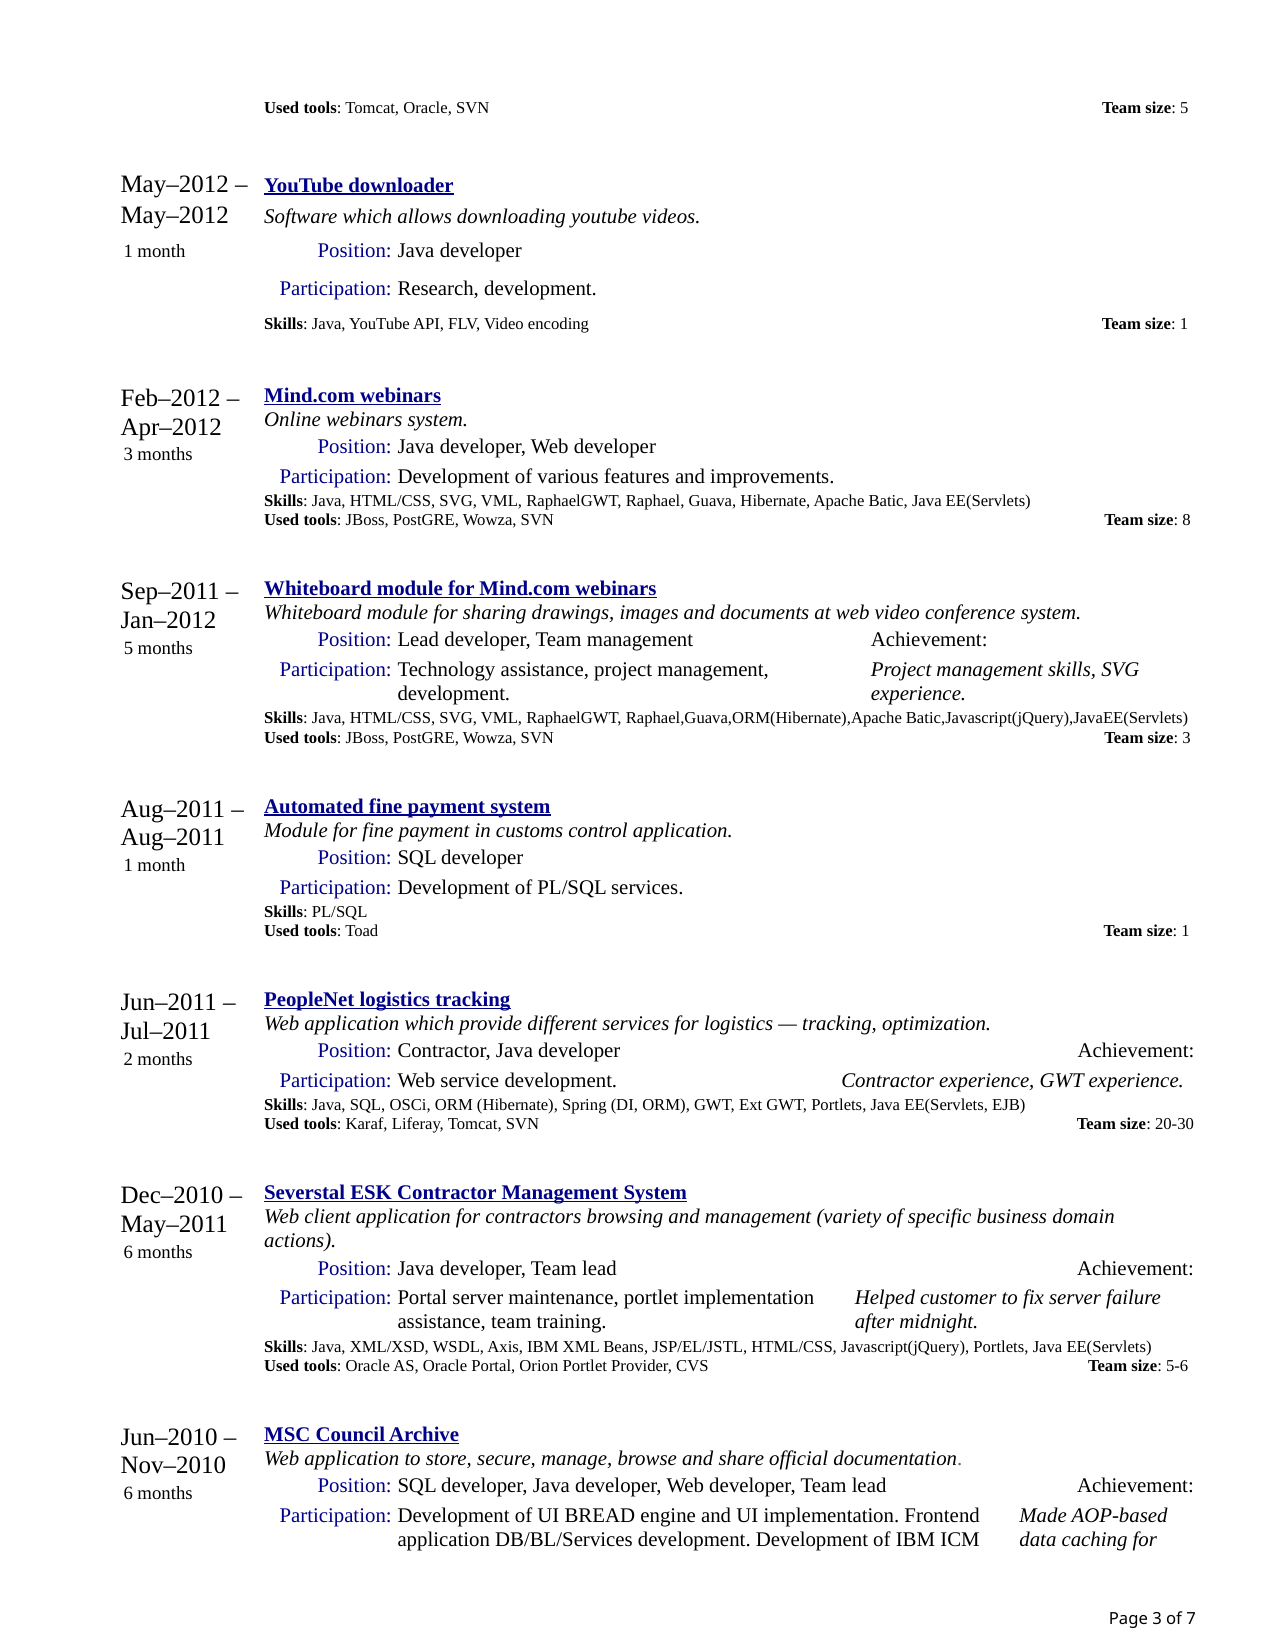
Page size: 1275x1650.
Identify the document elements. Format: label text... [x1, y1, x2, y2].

table_header 6 months [120, 1479, 251, 1507]
table_header 2 months [120, 1045, 251, 1072]
table_header Jun–2011 – Jul–2011 [118, 984, 251, 1136]
table_header 1 month [120, 851, 251, 878]
table_cell Development of UI BREAD engine and UI implementation. Frontend application DB/BL/Services development. Development of IBM ICM [394, 1500, 1016, 1554]
table_cell Web service development. [394, 1065, 838, 1095]
table_header Contractor, Java developer [394, 1035, 838, 1065]
table_cell Technology assistance, project management, development. [394, 654, 868, 708]
table_header 1 month [120, 230, 251, 267]
table_header Achievement: [838, 1035, 1197, 1065]
table_header YouTube downloader Software which allows downloading youtube videos. Skills: Java, YouTube API, FLV, Video encoding Team size: 1 [251, 164, 1194, 339]
table_cell Participation: [252, 1500, 394, 1554]
table_cell Contractor experience, GWT experience. [838, 1065, 1197, 1095]
table_cell Participation: [252, 1283, 394, 1336]
table_header Feb–2012 – Apr–2012 [118, 380, 251, 532]
table_header SQL developer [394, 842, 1195, 872]
table_header Used tools: Tomcat, Oracle, SVN Team size: 5 [251, 85, 1194, 123]
table_header Whiteboard module for Mind.com webinars Whiteboard module for sharing drawings, images and documents at web video conference system. Skills: Java, HTML/CSS, SVG, VML, RaphaelGWT, Raphael,Guava,ORM(Hibernate),Apache Batic,Javascript(jQuery),JavaEE(Servlets) Used tools: JBoss, PostGRE, Wowza, SVN Team size: 3 [251, 573, 1194, 749]
table_header PeopleNet logistics tracking Web application which provide different services for logistics — tracking, optimization. Skills: Java, SQL, OSCi, ORM (Hibernate), Spring (DI, ORM), GWT, Ext GWT, Portlets, Java EE(Servlets, EJB) Used tools: Karaf, Liferay, Tomcat, SVN Team size: 20-30 [251, 984, 1197, 1136]
table_header Aug–2011 – Aug–2011 [118, 791, 251, 943]
table_header Automated fine payment system Module for fine payment in customs control application. Skills: PL/SQL Used tools: Toad Team size: 1 [251, 791, 1194, 943]
table_header Jun–2010 – Nov–2010 [118, 1419, 251, 1557]
table_header Severstal ESK Contractor Management System Web client application for contractors browsing and management (variety of specific business domain actions). Skills: Java, XML/XSD, WSDL, Axis, IBM XML Beans, JSP/EL/JSTL, HTML/CSS, Javascript(jQuery), Portlets, Java EE(Servlets) Used tools: Oracle AS, Oracle Portal, Orion Portlet Provider, CVS Team size: 5-6 [251, 1178, 1194, 1378]
table_header Achievement: [1016, 1470, 1195, 1500]
table_cell Made AOP-based data caching for [1016, 1500, 1195, 1554]
table_cell Project management skills, SVG experience. [868, 654, 1195, 708]
table_header Mind.com webinars Online webinars system. Skills: Java, HTML/CSS, SVG, VML, RaphaelGWT, Raphael, Guava, Hibernate, Apache Batic, Java EE(Servlets) Used tools: JBoss, PostGRE, Wowza, SVN Team size: 8 [251, 380, 1196, 532]
table_header Position: [252, 1035, 394, 1065]
table_cell Participation: [252, 872, 394, 902]
table_header Position: [252, 624, 394, 654]
table_header May–2012 – May–2012 [118, 164, 251, 339]
table_header 5 months [120, 634, 251, 661]
table_header Achievement: [868, 624, 1195, 654]
table_cell Participation: [252, 1065, 394, 1095]
table_cell Participation: [252, 267, 394, 304]
table_cell Portal server maintenance, portlet implementation assistance, team training. [394, 1283, 852, 1336]
table_cell Development of PL/SQL services. [394, 872, 1195, 902]
table_header Position: [252, 1253, 394, 1282]
table_cell Helped customer to fix server failure after midnight. [852, 1283, 1195, 1336]
table_header 6 months [120, 1238, 251, 1265]
table_header MSC Council Archive Web application to store, secure, manage, browse and share official documentation. [251, 1419, 1194, 1557]
table_header Sep–2011 – Jan–2012 [118, 573, 251, 749]
table_header Lead developer, Team management [394, 624, 868, 654]
table_header SQL developer, Java developer, Web developer, Team lead [394, 1470, 1016, 1500]
table_header Java developer [394, 230, 1195, 267]
table_header Java developer, Team lead [394, 1253, 852, 1282]
table_header Java developer, Web developer [394, 431, 1196, 461]
table_header Position: [252, 230, 394, 267]
table_cell Participation: [252, 654, 394, 708]
table_header 3 months [120, 440, 251, 468]
table_header Dec–2010 – May–2011 [118, 1178, 251, 1378]
table_header Position: [252, 431, 394, 461]
table_cell Research, development. [394, 267, 1195, 304]
table_header [118, 85, 251, 123]
table_header Achievement: [852, 1253, 1195, 1282]
table_cell Development of various features and improvements. [394, 461, 1196, 491]
table_header Position: [252, 842, 394, 872]
table_header Position: [252, 1470, 394, 1500]
table_cell Participation: [252, 461, 394, 491]
